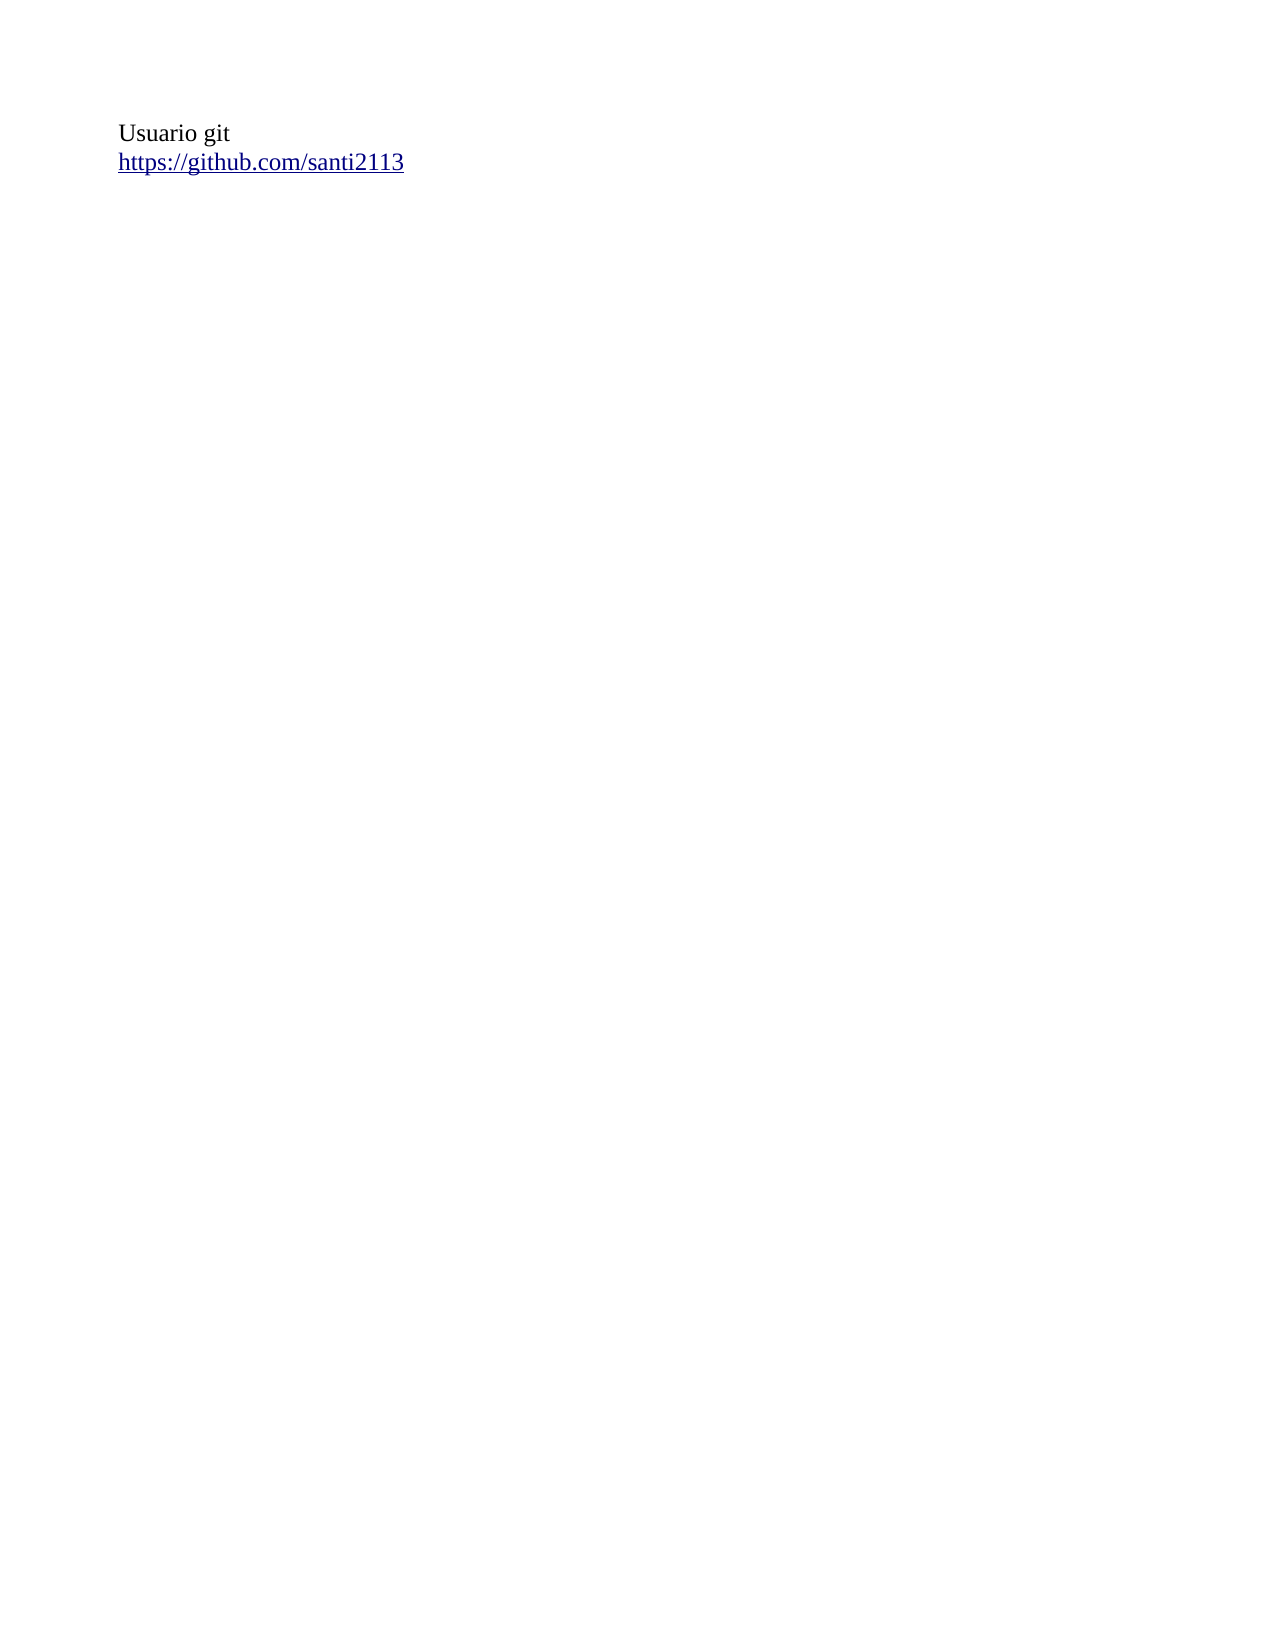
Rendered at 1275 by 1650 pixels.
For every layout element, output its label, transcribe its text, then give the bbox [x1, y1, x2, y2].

text Usuario git [118, 118, 1157, 147]
text https://github.com/santi2113 [118, 147, 1157, 176]
